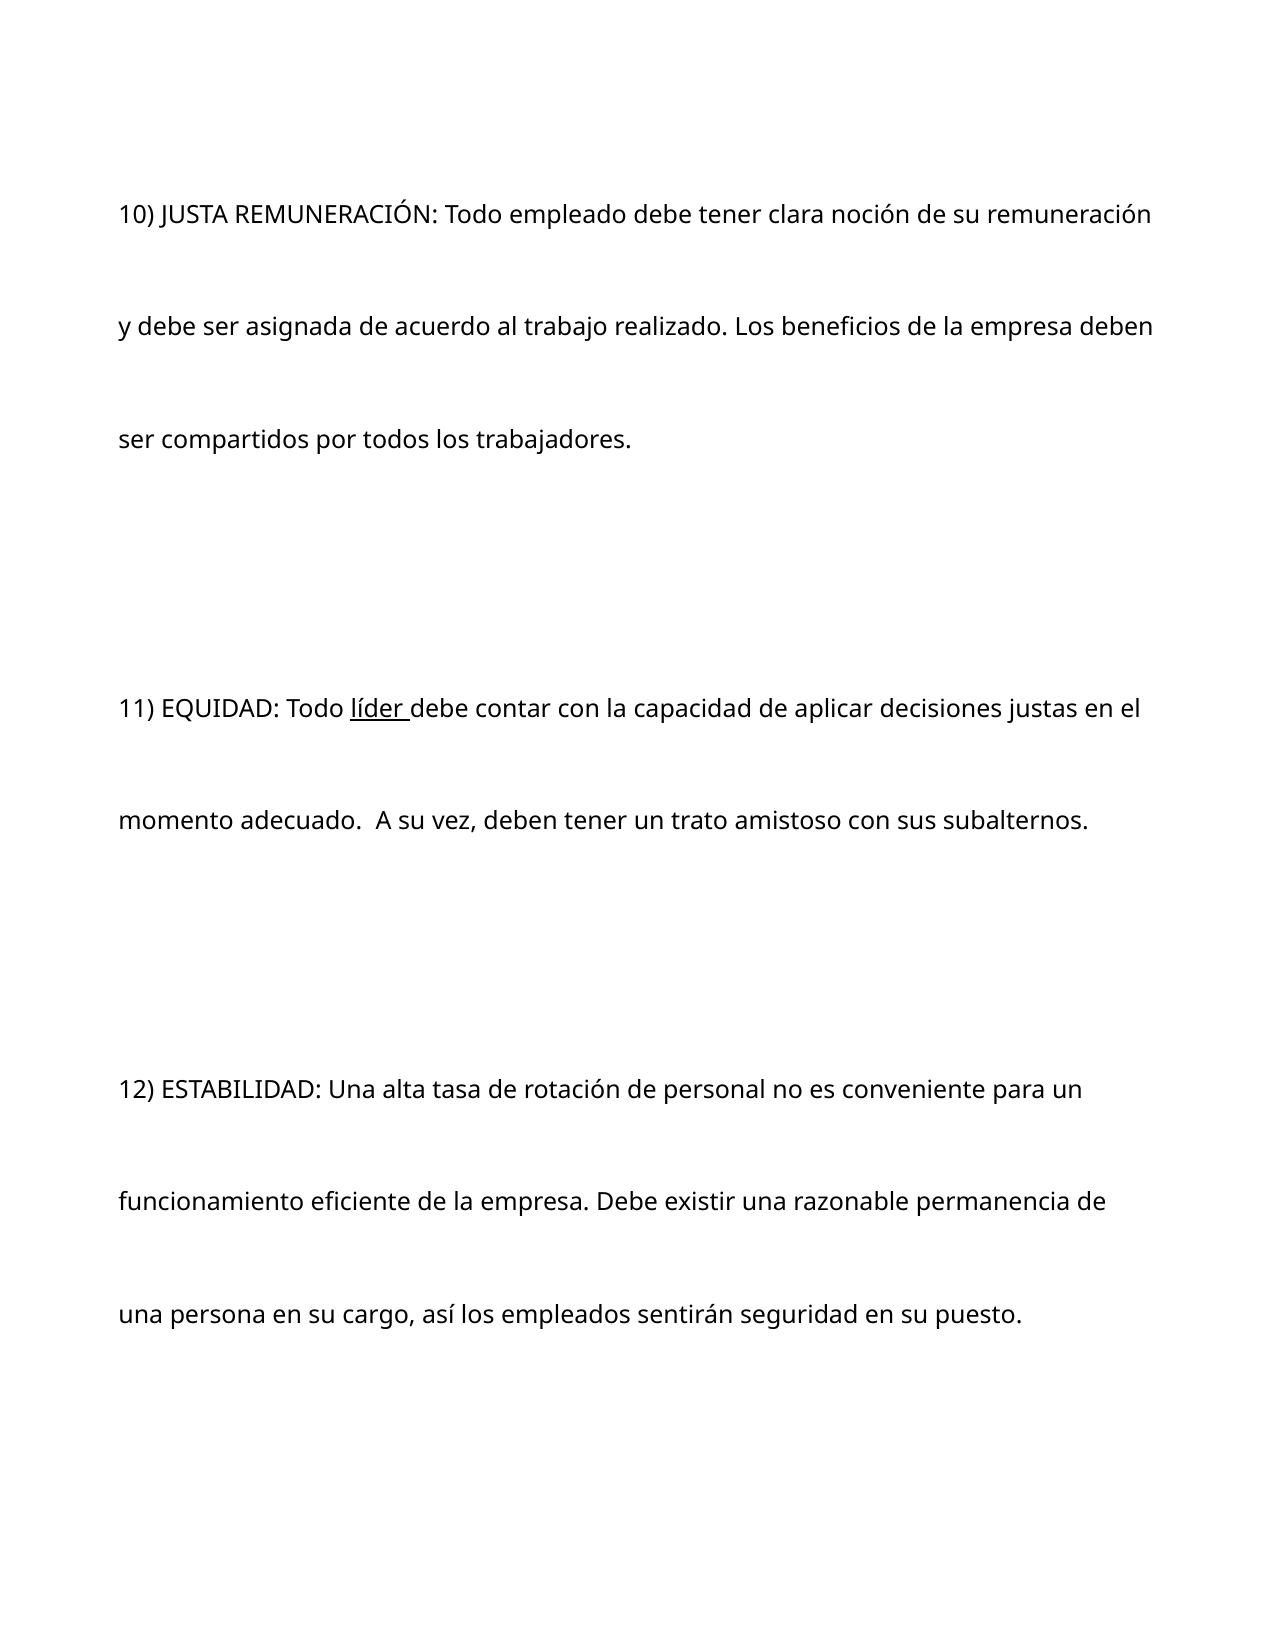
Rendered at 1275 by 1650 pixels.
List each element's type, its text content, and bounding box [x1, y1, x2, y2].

text 10) JUSTA REMUNERACIÓN: Todo empleado debe tener clara noción de su remuneración y debe ser asignada de acuerdo al trabajo realizado. Los beneficios de la empresa deben ser compartidos por todos los trabajadores. [118, 118, 1157, 456]
text 12) ESTABILIDAD: Una alta tasa de rotación de personal no es conveniente para un funcionamiento eficiente de la empresa. Debe existir una razonable permanencia de una persona en su cargo, así los empleados sentirán seguridad en su puesto. [118, 993, 1157, 1331]
text 11) EQUIDAD: Todo líder debe contar con la capacidad de aplicar decisiones justas en el momento adecuado. A su vez, deben tener un trato amistoso con sus subalternos. [118, 612, 1157, 837]
